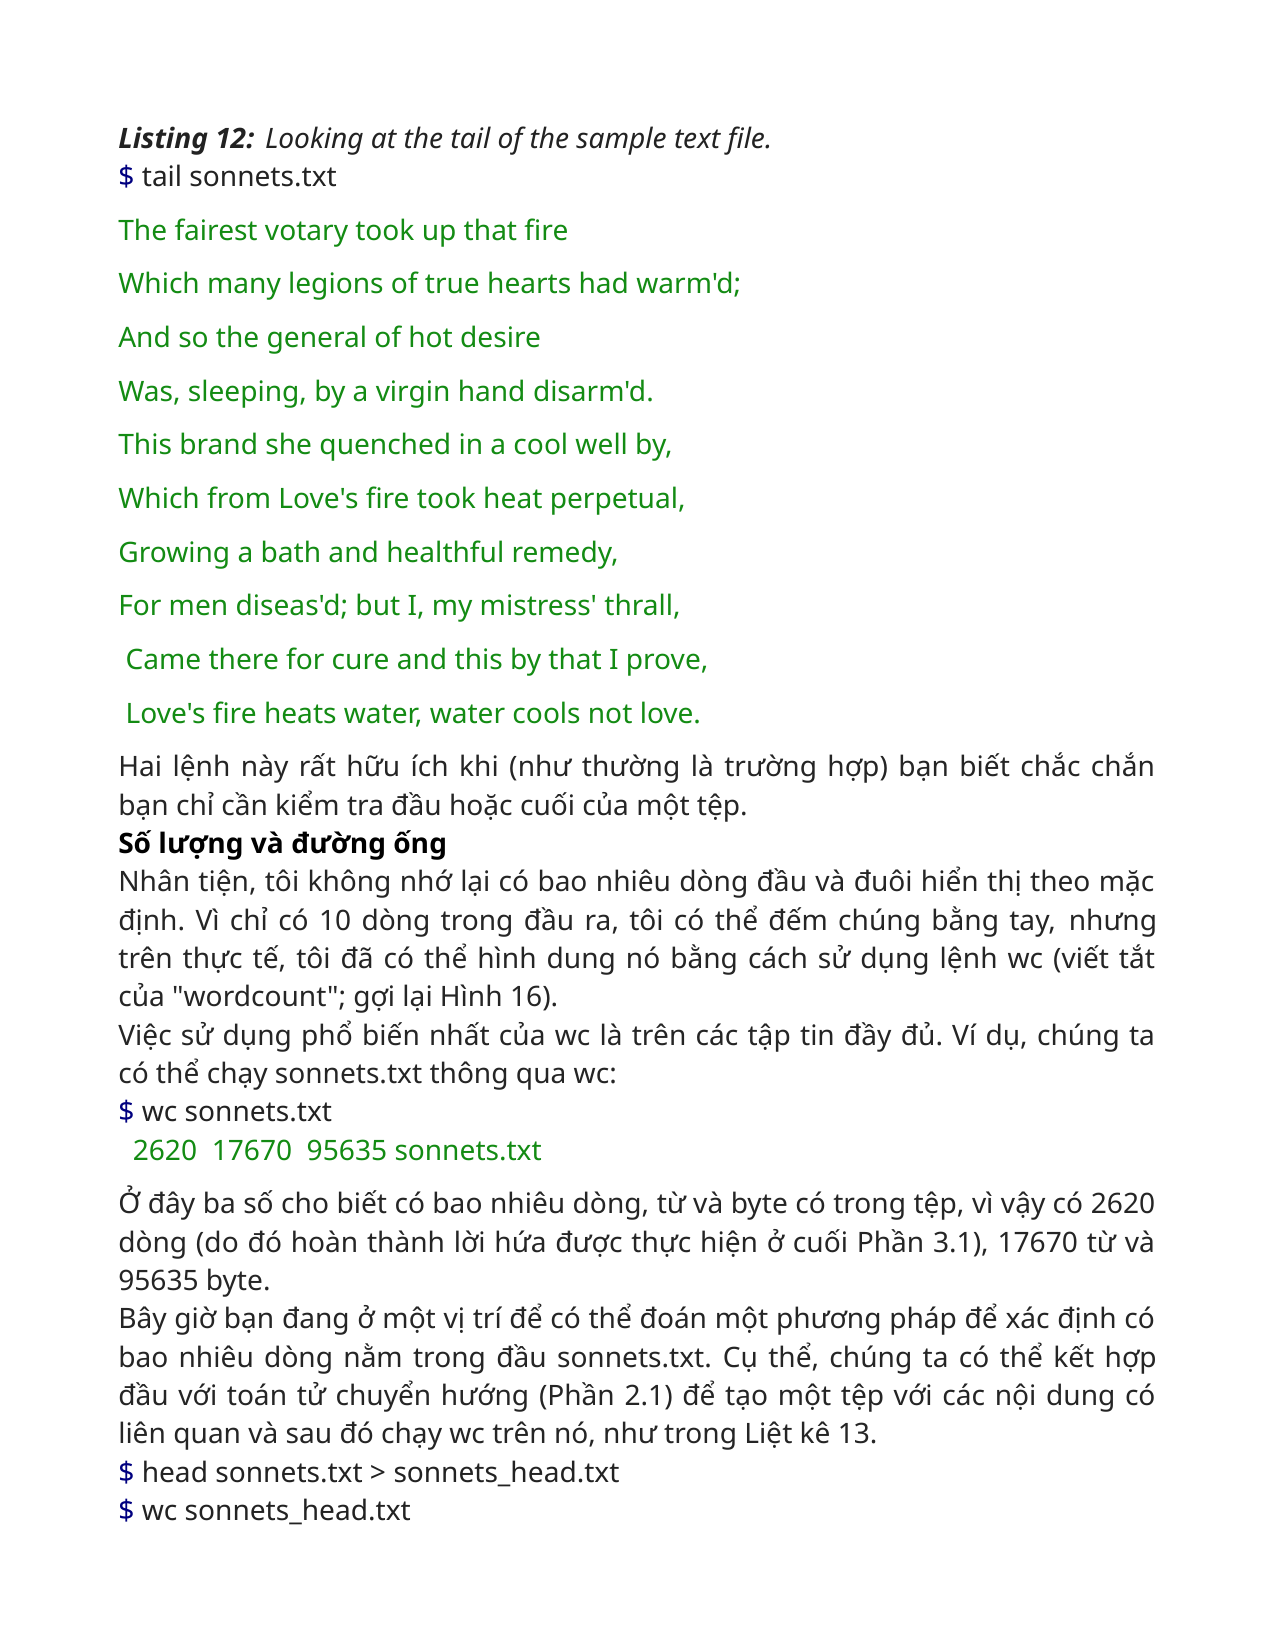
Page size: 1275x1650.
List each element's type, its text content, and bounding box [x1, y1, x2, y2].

text Bây giờ bạn đang ở một vị trí để có thể đoán một phương pháp để xác định có bao nhiêu dòng nằm trong đầu sonnets.txt. Cụ thể, chúng ta có thể kết hợp đầu với toán tử chuyển hướng (Phần 2.1) để tạo một tệp với các nội dung có liên quan và sau đó chạy wc trên nó, như trong Liệt kê 13. [118, 1298, 1157, 1452]
text Was, sleeping, by a virgin hand disarm'd. [118, 371, 1157, 409]
text Hai lệnh này rất hữu ích khi (như thường là trường hợp) bạn biết chắc chắn bạn chỉ cần kiểm tra đầu hoặc cuối của một tệp. [118, 747, 1157, 823]
text And so the general of hot desire [118, 317, 1157, 356]
text Love's fire heats water, water cools not love. [118, 693, 1157, 731]
text Số lượng và đường ống [118, 823, 1157, 862]
text $ wc sonnets_head.txt [118, 1490, 1157, 1528]
text $ wc sonnets.txt [118, 1092, 1157, 1130]
text Nhân tiện, tôi không nhớ lại có bao nhiêu dòng đầu và đuôi hiển thị theo mặc định. Vì chỉ có 10 dòng trong đầu ra, tôi có thể đếm chúng bằng tay, nhưng trên thực tế, tôi đã có thể hình dung nó bằng cách sử dụng lệnh wc (viết tắt của "wordcount"; gợi lại Hình 16). [118, 862, 1157, 1015]
text $ tail sonnets.txt [118, 156, 1157, 195]
text Ở đây ba số cho biết có bao nhiêu dòng, từ và byte có trong tệp, vì vậy có 2620 dòng (do đó hoàn thành lời hứa được thực hiện ở cuối Phần 3.1), 17670 từ và 95635 byte. [118, 1183, 1157, 1298]
text Which many legions of true hearts had warm'd; [118, 264, 1157, 302]
text Came there for cure and this by that I prove, [118, 639, 1157, 678]
text $ head sonnets.txt > sonnets_head.txt [118, 1452, 1157, 1490]
text Listing 12: Looking at the tail of the sample text file. [118, 118, 1157, 156]
text Which from Love's fire took heat perpetual, [118, 478, 1157, 517]
text The fairest votary took up that fire [118, 210, 1157, 248]
text This brand she quenched in a cool well by, [118, 425, 1157, 463]
text For men diseas'd; but I, my mistress' thrall, [118, 586, 1157, 624]
text Việc sử dụng phổ biến nhất của wc là trên các tập tin đầy đủ. Ví dụ, chúng ta có thể chạy sonnets.txt thông qua wc: [118, 1015, 1157, 1092]
text 2620 17670 95635 sonnets.txt [118, 1130, 1157, 1168]
text Growing a bath and healthful remedy, [118, 532, 1157, 570]
